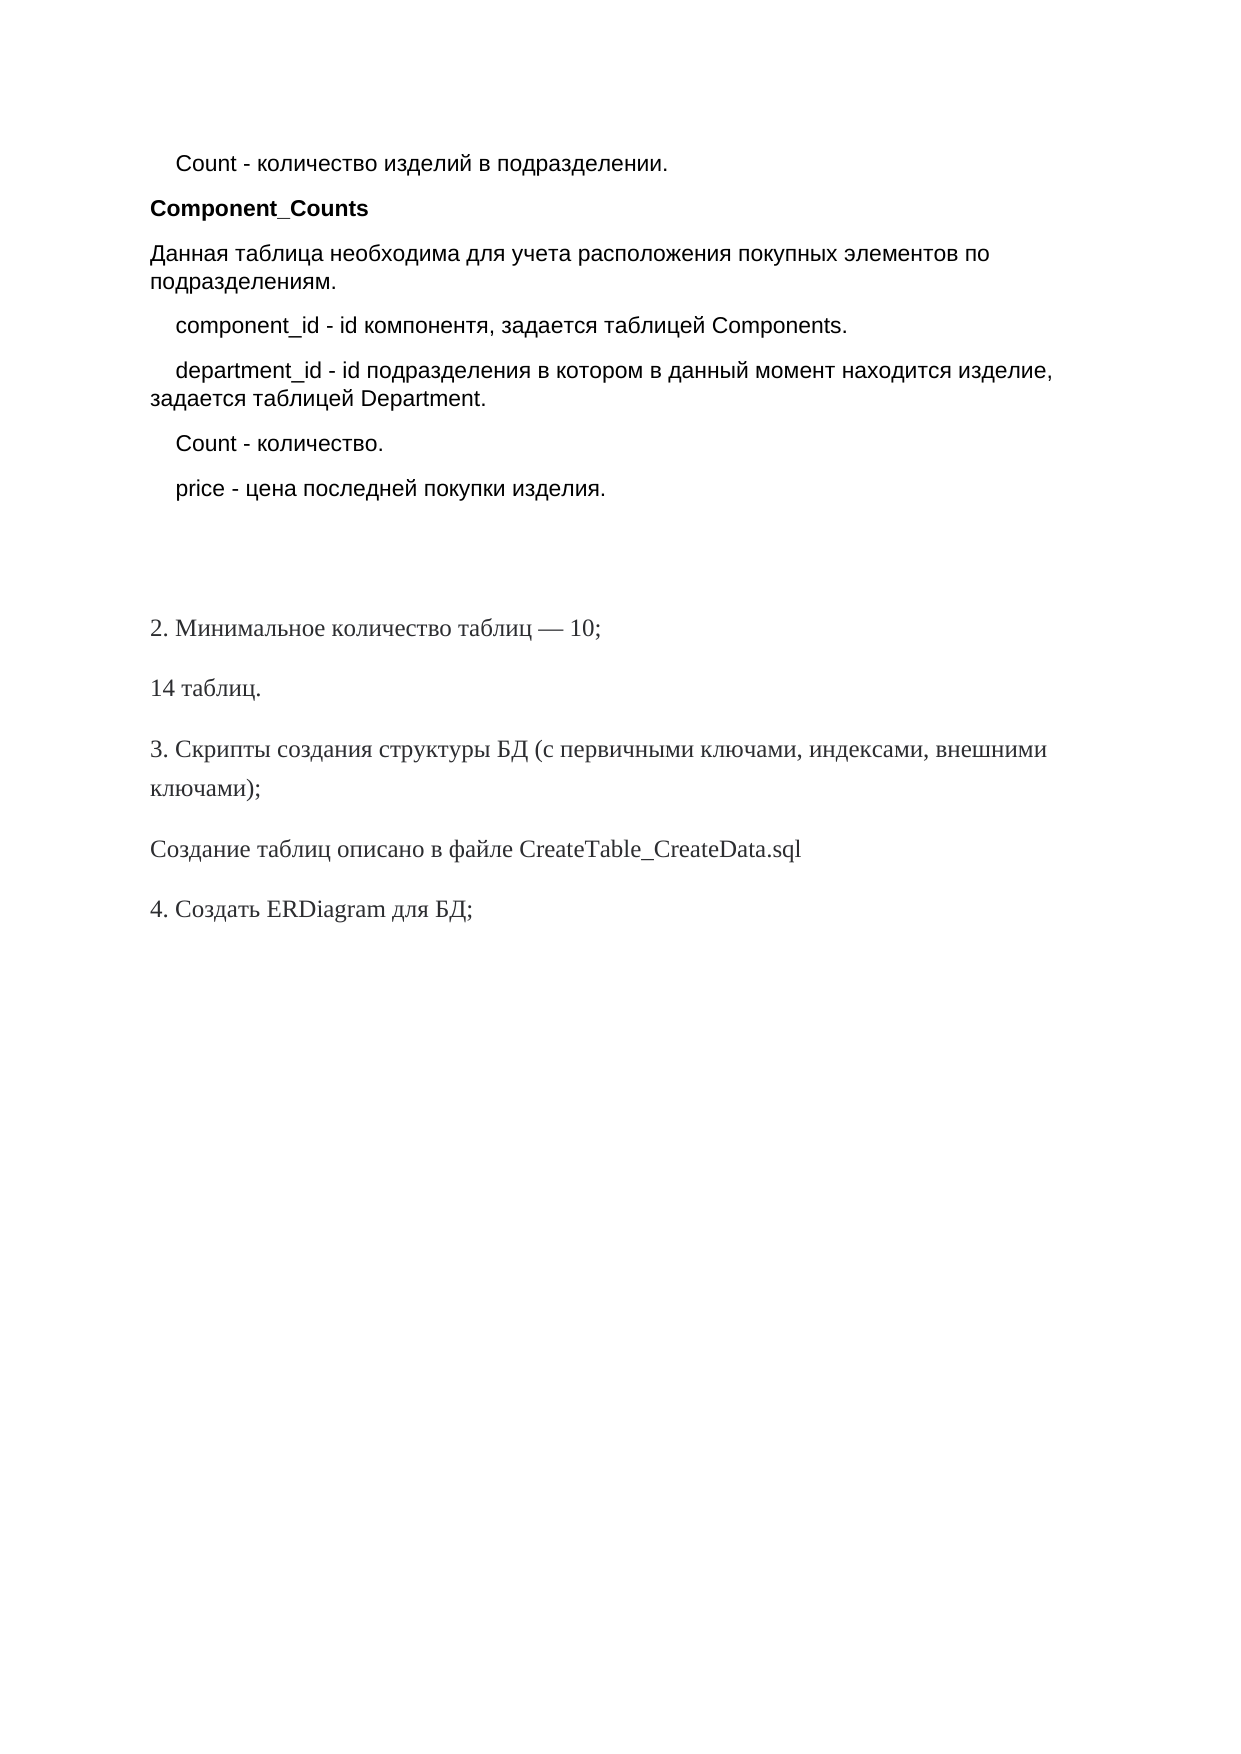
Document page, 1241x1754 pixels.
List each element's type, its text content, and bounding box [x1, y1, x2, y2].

text Данная таблица необходима для учета расположения покупных элементов по подразделениям. [150, 239, 1090, 294]
text 4. Создать ERDiagram для БД; [150, 894, 1090, 923]
text 2. Минимальное количество таблиц — 10; [150, 613, 1090, 642]
text Component_Counts [150, 195, 1090, 221]
text Count - количество изделий в подразделении. [150, 150, 1090, 176]
text component_id - id компонентя, задается таблицей Components. [150, 312, 1090, 339]
text 3. Скрипты создания структуры БД (с первичными ключами, индексами, внешними ключами); [150, 734, 1090, 802]
text department_id - id подразделения в котором в данный момент находится изделие, задается таблицей Department. [150, 357, 1090, 412]
text price - цена последней покупки изделия. [150, 475, 1090, 501]
text Создание таблиц описано в файле CreateTable_CreateData.sql [150, 834, 1090, 862]
text 14 таблиц. [150, 673, 1090, 702]
text Count - количество. [150, 430, 1090, 457]
